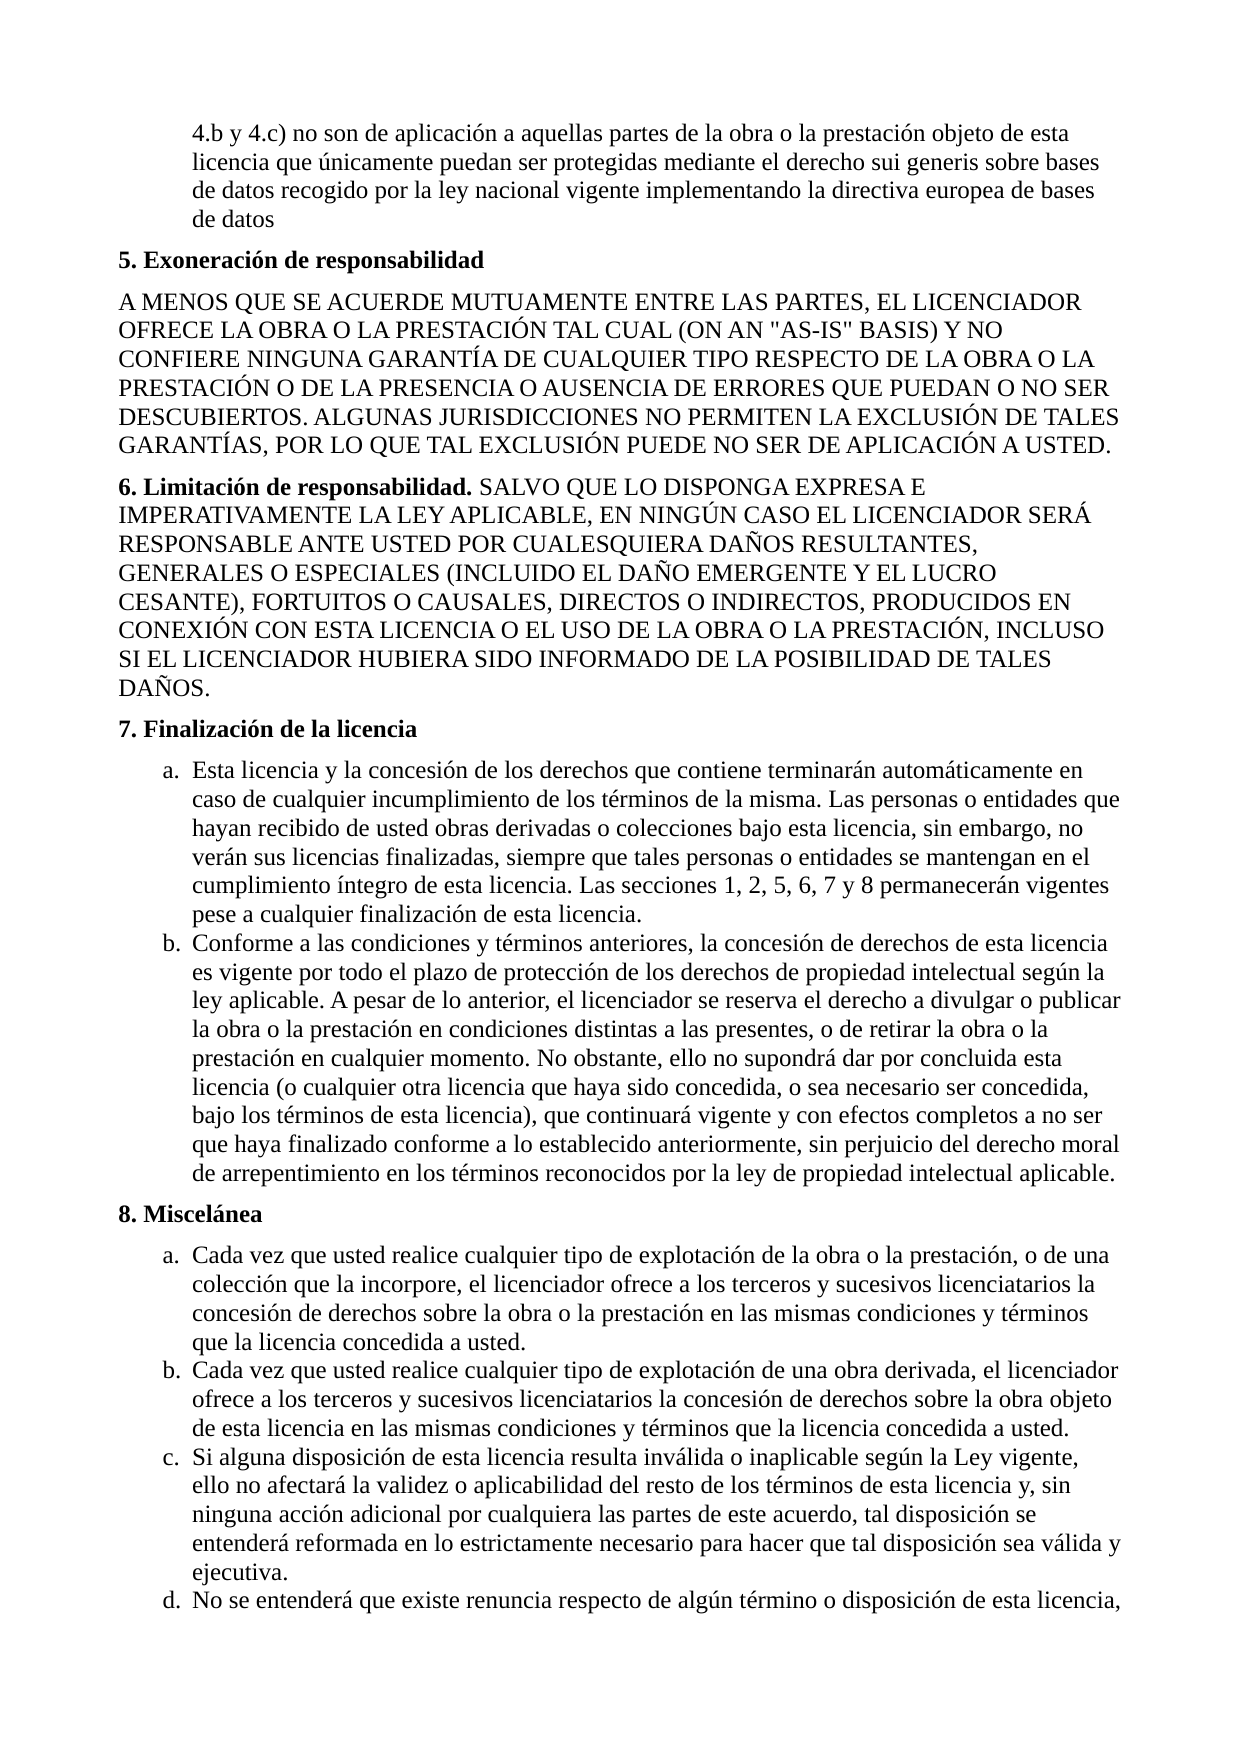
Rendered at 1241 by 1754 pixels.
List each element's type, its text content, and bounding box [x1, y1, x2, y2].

text 7. Finalización de la licencia [118, 714, 1122, 743]
text 5. Exoneración de responsabilidad [118, 246, 1122, 274]
text 8. Miscelánea [118, 1199, 1122, 1228]
list No se entenderá que existe renuncia respecto de algún término o disposición de esta licencia, [162, 1586, 1122, 1614]
text 6. Limitación de responsabilidad. SALVO QUE LO DISPONGA EXPRESA E IMPERATIVAMENTE LA LEY APLICABLE, EN NINGÚN CASO EL LICENCIADOR SERÁ RESPONSABLE ANTE USTED POR CUALESQUIERA DAÑOS RESULTANTES, GENERALES O ESPECIALES (INCLUIDO EL DAÑO EMERGENTE Y EL LUCRO CESANTE), FORTUITOS O CAUSALES, DIRECTOS O INDIRECTOS, PRODUCIDOS EN CONEXIÓN CON ESTA LICENCIA O EL USO DE LA OBRA O LA PRESTACIÓN, INCLUSO SI EL LICENCIADOR HUBIERA SIDO INFORMADO DE LA POSIBILIDAD DE TALES DAÑOS. [118, 472, 1122, 702]
text A MENOS QUE SE ACUERDE MUTUAMENTE ENTRE LAS PARTES, EL LICENCIADOR OFRECE LA OBRA O LA PRESTACIÓN TAL CUAL (ON AN "AS-IS" BASIS) Y NO CONFIERE NINGUNA GARANTÍA DE CUALQUIER TIPO RESPECTO DE LA OBRA O LA PRESTACIÓN O DE LA PRESENCIA O AUSENCIA DE ERRORES QUE PUEDAN O NO SER DESCUBIERTOS. ALGUNAS JURISDICCIONES NO PERMITEN LA EXCLUSIÓN DE TALES GARANTÍAS, POR LO QUE TAL EXCLUSIÓN PUEDE NO SER DE APLICACIÓN A USTED. [118, 287, 1122, 459]
list Esta licencia y la concesión de los derechos que contiene terminarán automáticamente en caso de cualquier incumplimiento de los términos de la misma. Las personas o entidades que hayan recibido de usted obras derivadas o colecciones bajo esta licencia, sin embargo, no verán sus licencias finalizadas, siempre que tales personas o entidades se mantengan en el cumplimiento íntegro de esta licencia. Las secciones 1, 2, 5, 6, 7 y 8 permanecerán vigentes pese a cualquier finalización de esta licencia. [162, 756, 1122, 928]
list Conforme a las condiciones y términos anteriores, la concesión de derechos de esta licencia es vigente por todo el plazo de protección de los derechos de propiedad intelectual según la ley aplicable. A pesar de lo anterior, el licenciador se reserva el derecho a divulgar o publicar la obra o la prestación en condiciones distintas a las presentes, o de retirar la obra o la prestación en cualquier momento. No obstante, ello no supondrá dar por concluida esta licencia (o cualquier otra licencia que haya sido concedida, o sea necesario ser concedida, bajo los términos de esta licencia), que continuará vigente y con efectos completos a no ser que haya finalizado conforme a lo establecido anteriormente, sin perjuicio del derecho moral de arrepentimiento en los términos reconocidos por la ley de propiedad intelectual aplicable. [162, 928, 1122, 1187]
list Si alguna disposición de esta licencia resulta inválida o inaplicable según la Ley vigente, ello no afectará la validez o aplicabilidad del resto de los términos de esta licencia y, sin ninguna acción adicional por cualquiera las partes de este acuerdo, tal disposición se entenderá reformada en lo estrictamente necesario para hacer que tal disposición sea válida y ejecutiva. [162, 1442, 1122, 1586]
list Cada vez que usted realice cualquier tipo de explotación de la obra o la prestación, o de una colección que la incorpore, el licenciador ofrece a los terceros y sucesivos licenciatarios la concesión de derechos sobre la obra o la prestación en las mismas condiciones y términos que la licencia concedida a usted. [162, 1241, 1122, 1356]
list 4.b y 4.c) no son de aplicación a aquellas partes de la obra o la prestación objeto de esta licencia que únicamente puedan ser protegidas mediante el derecho sui generis sobre bases de datos recogido por la ley nacional vigente implementando la directiva europea de bases de datos [162, 118, 1122, 233]
list Cada vez que usted realice cualquier tipo de explotación de una obra derivada, el licenciador ofrece a los terceros y sucesivos licenciatarios la concesión de derechos sobre la obra objeto de esta licencia en las mismas condiciones y términos que la licencia concedida a usted. [162, 1356, 1122, 1442]
